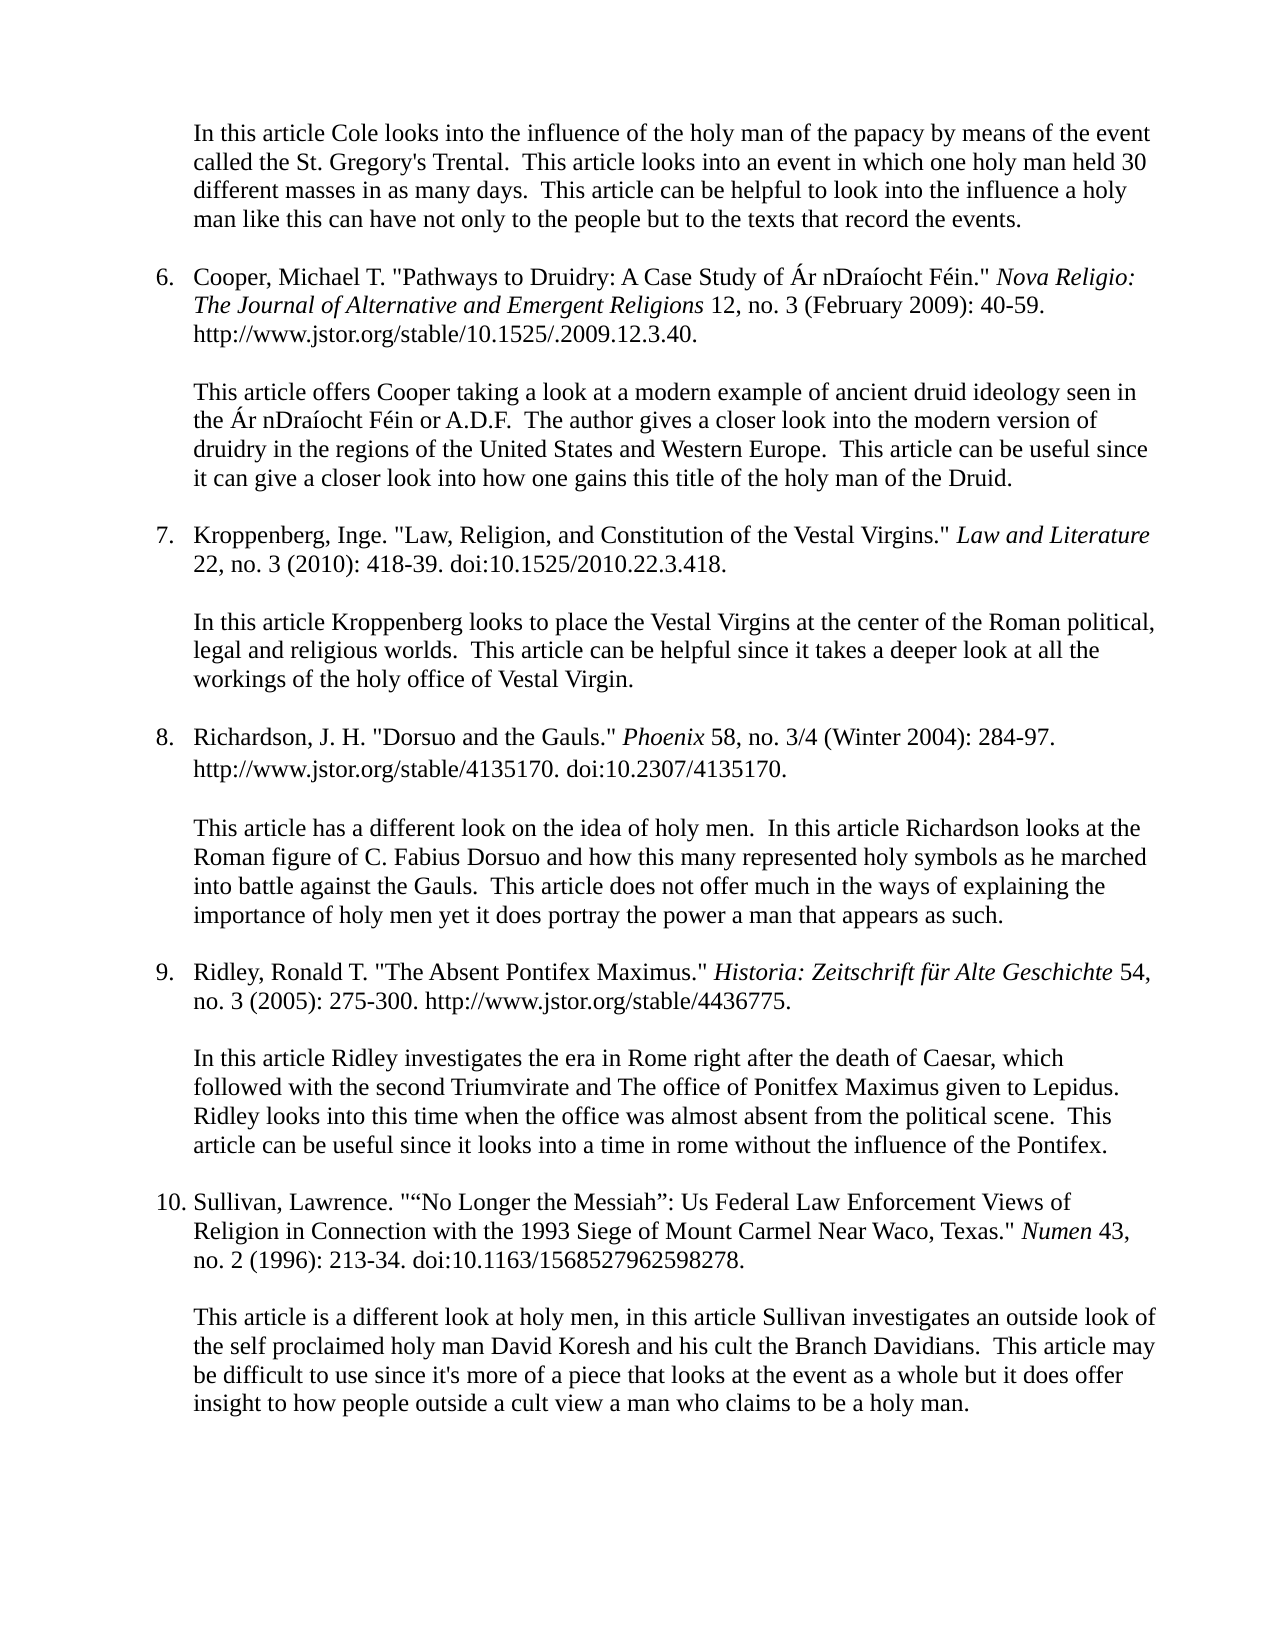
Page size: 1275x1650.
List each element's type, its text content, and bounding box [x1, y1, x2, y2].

list This article has a different look on the idea of holy men. In this article Richardson looks at the Roman figure of C. Fabius Dorsuo and how this many represented holy symbols as he marched into battle against the Gauls. This article does not offer much in the ways of explaining the importance of holy men yet it does portray the power a man that appears as such. [156, 813, 1157, 928]
list In this article Kroppenberg looks to place the Vestal Virgins at the center of the Roman political, legal and religious worlds. This article can be helpful since it takes a deeper look at all the workings of the holy office of Vestal Virgin. [156, 607, 1157, 693]
list Kroppenberg, Inge. "Law, Religion, and Constitution of the Vestal Virgins." Law and Literature 22, no. 3 (2010): 418-39. doi:10.1525/2010.22.3.418. [156, 521, 1157, 578]
list This article is a different look at holy men, in this article Sullivan investigates an outside look of the self proclaimed holy man David Koresh and his cult the Branch Davidians. This article may be difficult to use since it's more of a piece that looks at the event as a whole but it does offer insight to how people outside a cult view a man who claims to be a holy man. [156, 1302, 1157, 1417]
list In this article Ridley investigates the era in Rome right after the death of Caesar, which followed with the second Triumvirate and The office of Ponitfex Maximus given to Lepidus. Ridley looks into this time when the office was almost absent from the political scene. This article can be useful since it looks into a time in rome without the influence of the Pontifex. [156, 1043, 1157, 1158]
list Cooper, Michael T. "Pathways to Druidry: A Case Study of Ár nDraíocht Féin." Nova Religio: The Journal of Alternative and Emergent Religions 12, no. 3 (February 2009): 40-59. http://www.jstor.org/stable/10.1525/.2009.12.3.40. [156, 262, 1157, 348]
list In this article Cole looks into the influence of the holy man of the papacy by means of the event called the St. Gregory's Trental. This article looks into an event in which one holy man held 30 different masses in as many days. This article can be helpful to look into the influence a holy man like this can have not only to the people but to the texts that record the events. [156, 118, 1157, 233]
list Richardson, J. H. "Dorsuo and the Gauls." Phoenix 58, no. 3/4 (Winter 2004): 284-97. http://www.jstor.org/stable/4135170. doi:10.2307/4135170. [156, 722, 1157, 785]
list Ridley, Ronald T. "The Absent Pontifex Maximus." Historia: Zeitschrift für Alte Geschichte 54, no. 3 (2005): 275-300. http://www.jstor.org/stable/4436775. [156, 957, 1157, 1015]
list Sullivan, Lawrence. "“No Longer the Messiah”: Us Federal Law Enforcement Views of Religion in Connection with the 1993 Siege of Mount Carmel Near Waco, Texas." Numen 43, no. 2 (1996): 213-34. doi:10.1163/1568527962598278. [156, 1187, 1157, 1273]
list This article offers Cooper taking a look at a modern example of ancient druid ideology seen in the Ár nDraíocht Féin or A.D.F. The author gives a closer look into the modern version of druidry in the regions of the United States and Western Europe. This article can be useful since it can give a closer look into how one gains this title of the holy man of the Druid. [156, 377, 1157, 492]
